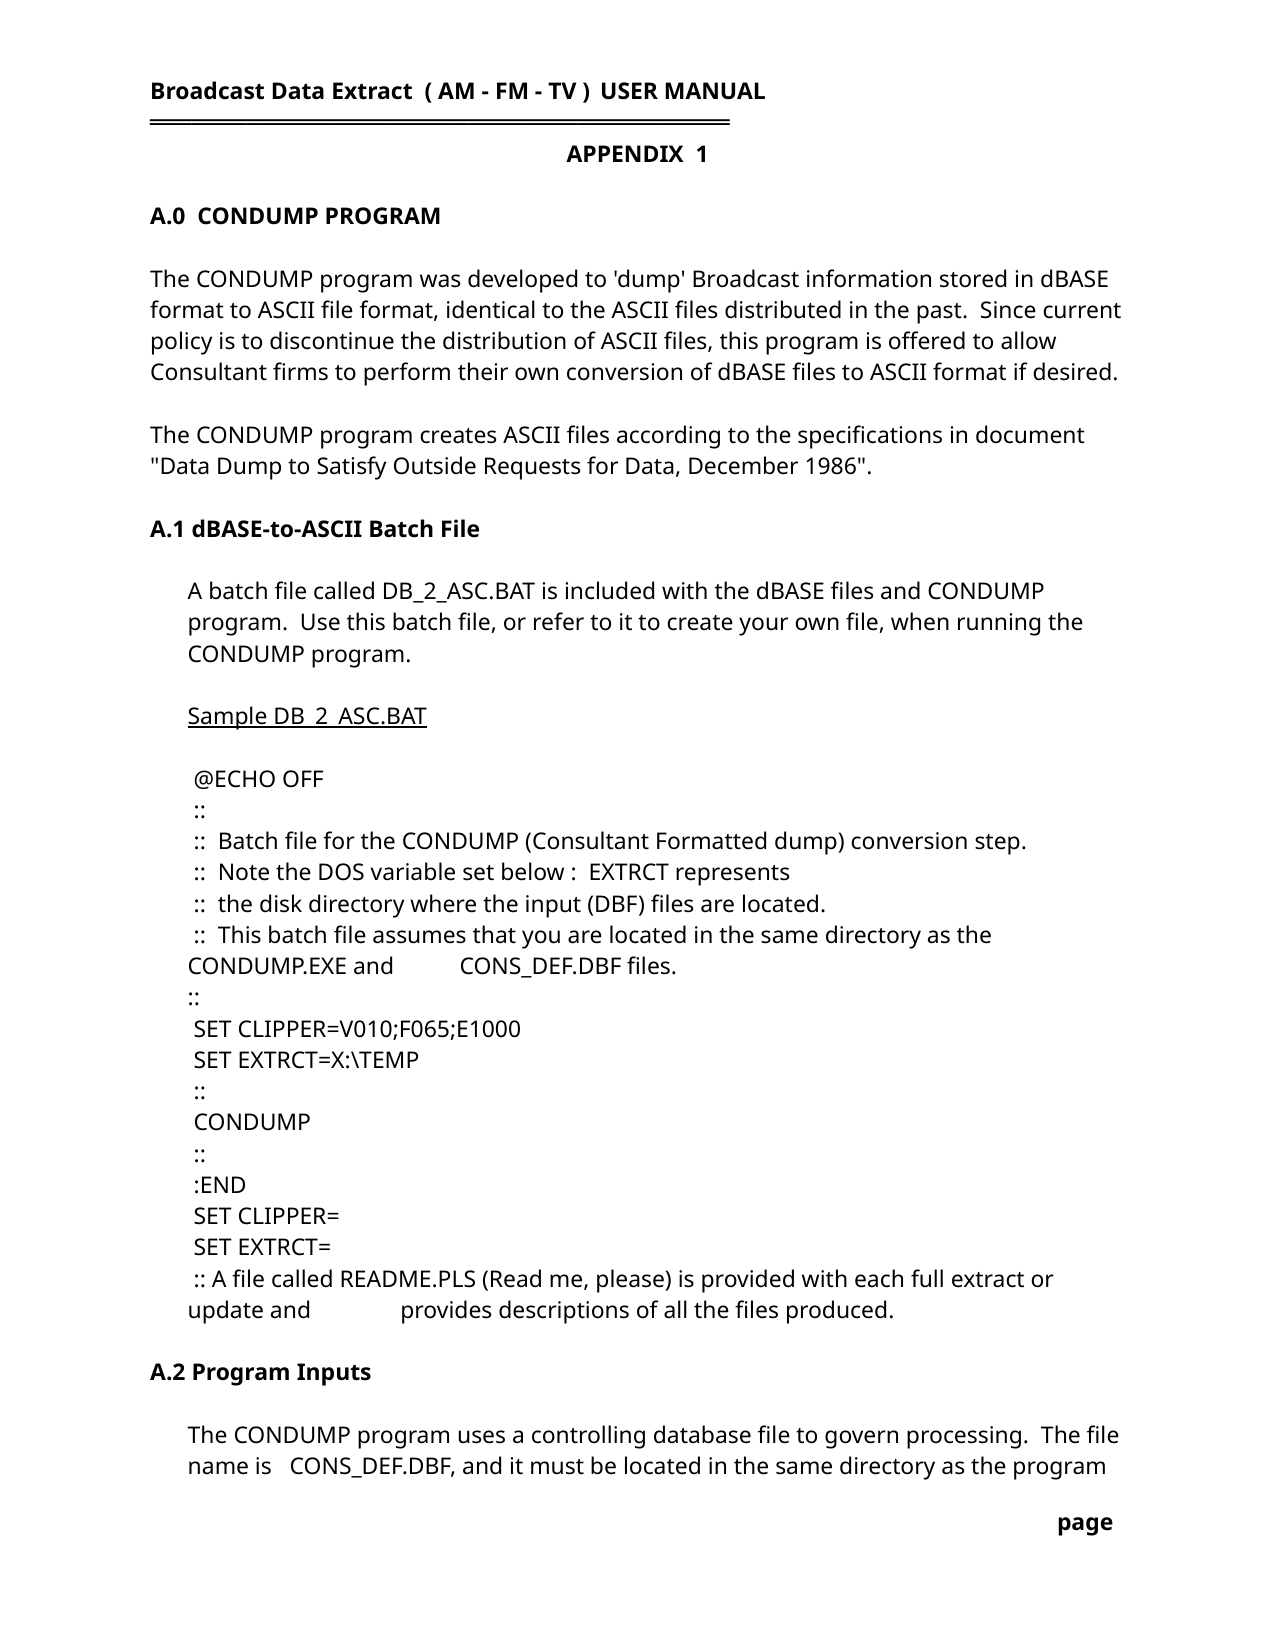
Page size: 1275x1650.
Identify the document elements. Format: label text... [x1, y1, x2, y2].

text The CONDUMP program creates ASCII files according to the specifications in document "Data Dump to Satisfy Outside Requests for Data, December 1986". [150, 419, 1125, 481]
text A.1 dBASE-to-ASCII Batch File [150, 512, 1125, 544]
text A batch file called DB_2_ASC.BAT is included with the dBASE files and CONDUMP program. Use this batch file, or refer to it to create your own file, when running the CONDUMP program. [187, 575, 1125, 669]
text :: [150, 981, 1125, 1012]
text :: [187, 1075, 1125, 1106]
text The CONDUMP program was developed to 'dump' Broadcast information stored in dBASE format to ASCII file format, identical to the ASCII files distributed in the past. Since current policy is to discontinue the distribution of ASCII files, this program is offered to allow Consultant firms to perform their own conversion of dBASE files to ASCII format if desired. [150, 262, 1125, 387]
text @ECHO OFF [187, 762, 1125, 794]
text SET CLIPPER= [187, 1200, 1125, 1231]
text SET EXTRCT= [187, 1231, 1125, 1262]
text CONDUMP [187, 1106, 1125, 1137]
text Sample DB_2_ASC.BAT [187, 700, 1125, 731]
text :: Note the DOS variable set below : EXTRCT represents [187, 856, 1125, 887]
text :: the disk directory where the input (DBF) files are located. [187, 887, 1125, 919]
text :: This batch file assumes that you are located in the same directory as the CONDUMP.EXE and CONS_DEF.DBF files. [187, 919, 1125, 981]
text :END [187, 1169, 1125, 1200]
text :: Batch file for the CONDUMP (Consultant Formatted dump) conversion step. [187, 825, 1125, 856]
text The CONDUMP program uses a controlling database file to govern processing. The file name is CONS_DEF.DBF, and it must be located in the same directory as the program [187, 1419, 1125, 1481]
text A.2 Program Inputs [150, 1356, 1125, 1387]
text SET EXTRCT=X:\TEMP [187, 1044, 1125, 1075]
text :: A file called README.PLS (Read me, please) is provided with each full extract or update and provides descriptions of all the files produced. [187, 1262, 1125, 1325]
text A.0 CONDUMP PROGRAM [150, 200, 1125, 231]
text :: [187, 794, 1125, 825]
text APPENDIX 1 [150, 137, 1125, 169]
text :: [187, 1137, 1125, 1169]
text SET CLIPPER=V010;F065;E1000 [187, 1012, 1125, 1044]
